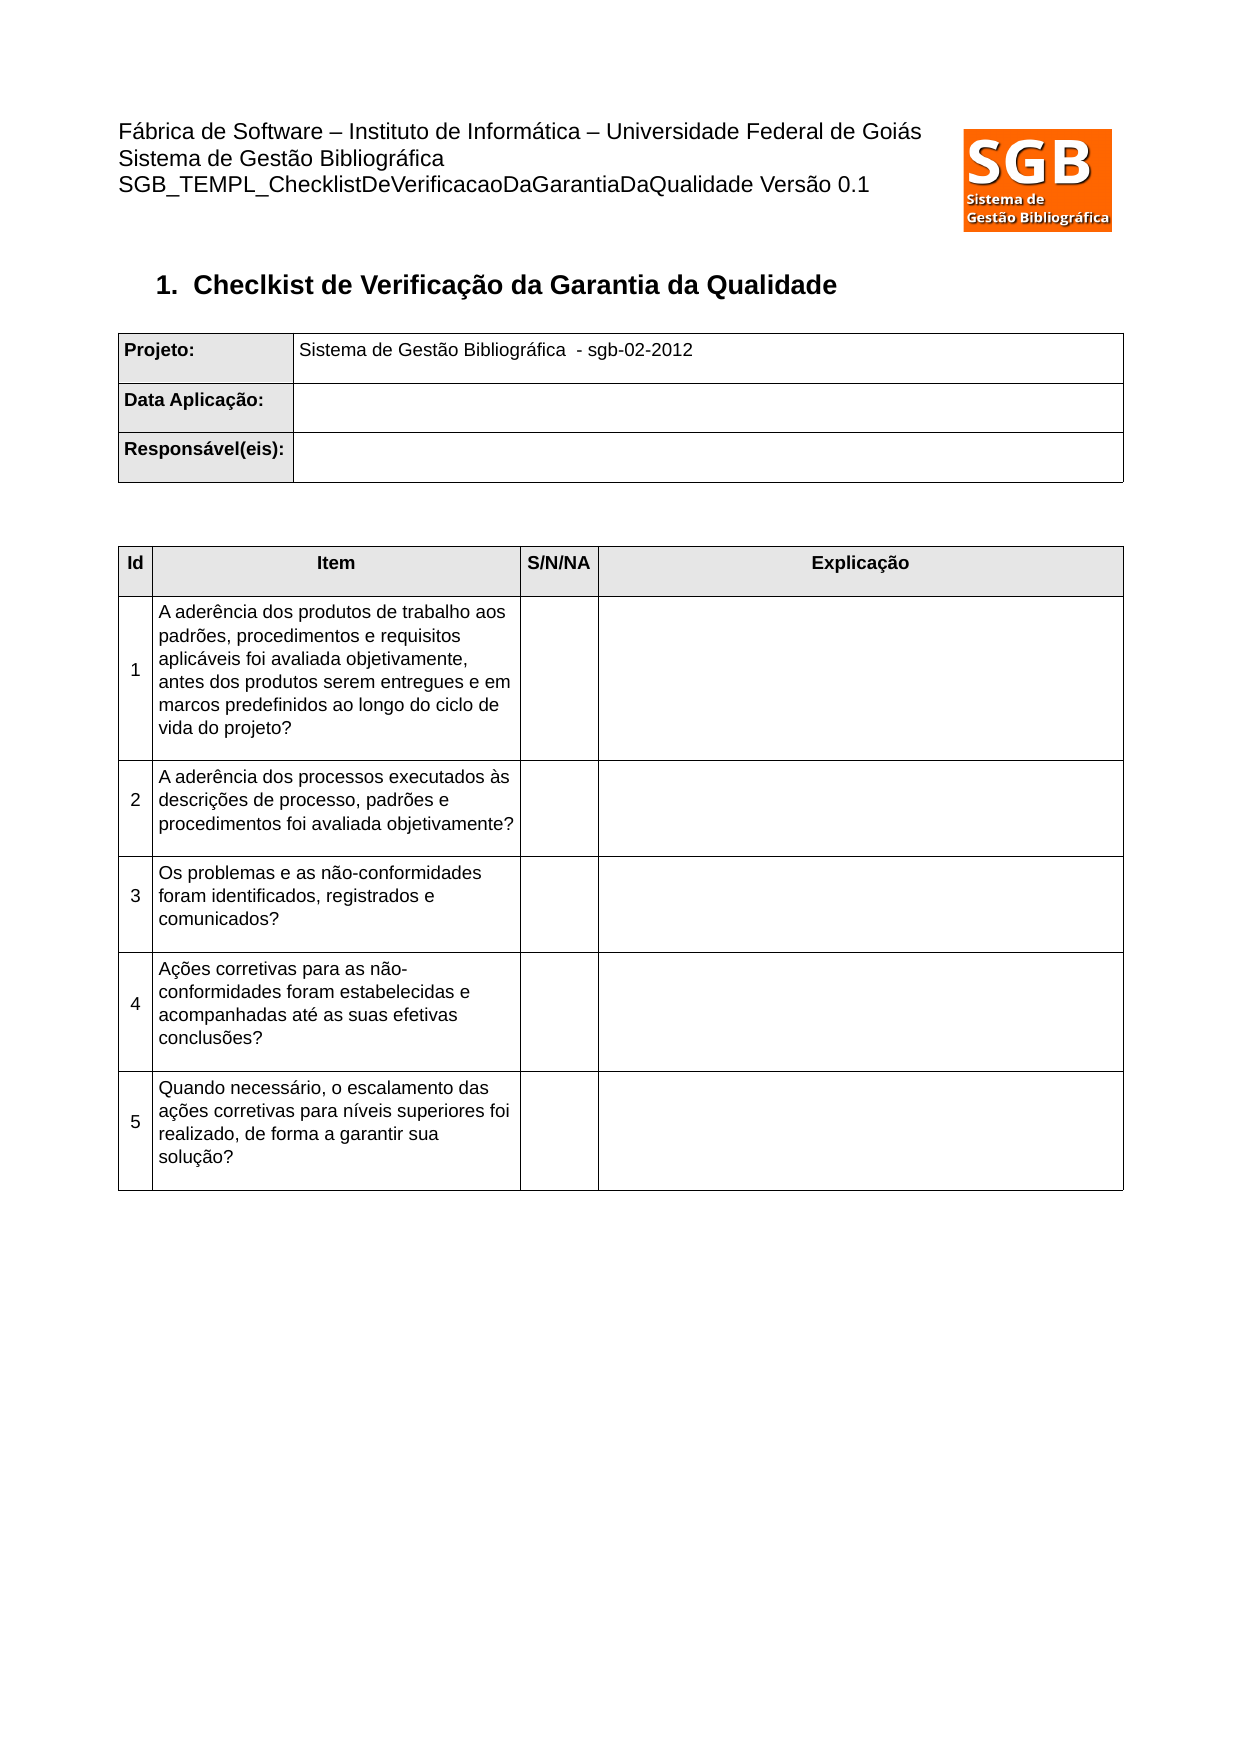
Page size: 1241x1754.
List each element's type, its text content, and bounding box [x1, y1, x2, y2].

list Checlkist de Verificação da Garantia da Qualidade [156, 269, 1122, 300]
table_cell [599, 597, 1123, 760]
table_header Projeto: [119, 334, 293, 382]
table_cell 4 [119, 953, 152, 1071]
table_header S/N/NA [521, 547, 598, 596]
table_cell 2 [119, 761, 152, 856]
table_cell [294, 384, 1123, 432]
table_cell [521, 857, 598, 952]
table_cell [599, 857, 1123, 952]
table_cell [521, 1072, 598, 1190]
table_cell Quando necessário, o escalamento das ações corretivas para níveis superiores foi realizado, de forma a garantir sua solução? [153, 1072, 520, 1190]
table_cell [599, 761, 1123, 856]
table_cell [521, 597, 598, 760]
table_cell [294, 433, 1123, 482]
table_cell [599, 953, 1123, 1071]
table_cell A aderência dos produtos de trabalho aos padrões, procedimentos e requisitos aplicáveis foi avaliada objetivamente, antes dos produtos serem entregues e em marcos predefinidos ao longo do ciclo de vida do projeto? [153, 597, 520, 760]
table_cell Ações corretivas para as não-conformidades foram estabelecidas e acompanhadas até as suas efetivas conclusões? [153, 953, 520, 1071]
table_cell 5 [119, 1072, 152, 1190]
table_cell 3 [119, 857, 152, 952]
picture [963, 129, 1112, 232]
table_header Sistema de Gestão Bibliográfica - sgb-02-2012 [294, 334, 1123, 382]
table_cell [521, 953, 598, 1071]
table_header Id [119, 547, 152, 596]
table_cell Os problemas e as não-conformidades foram identificados, registrados e comunicados? [153, 857, 520, 952]
table_cell Data Aplicação: [119, 384, 293, 432]
table_cell [521, 761, 598, 856]
table_cell [599, 1072, 1123, 1190]
table_header Item [153, 547, 520, 596]
table_cell 1 [119, 597, 152, 760]
table_cell A aderência dos processos executados às descrições de processo, padrões e procedimentos foi avaliada objetivamente? [153, 761, 520, 856]
table_cell Responsável(eis): [119, 433, 293, 482]
table_header Explicação [599, 547, 1123, 596]
